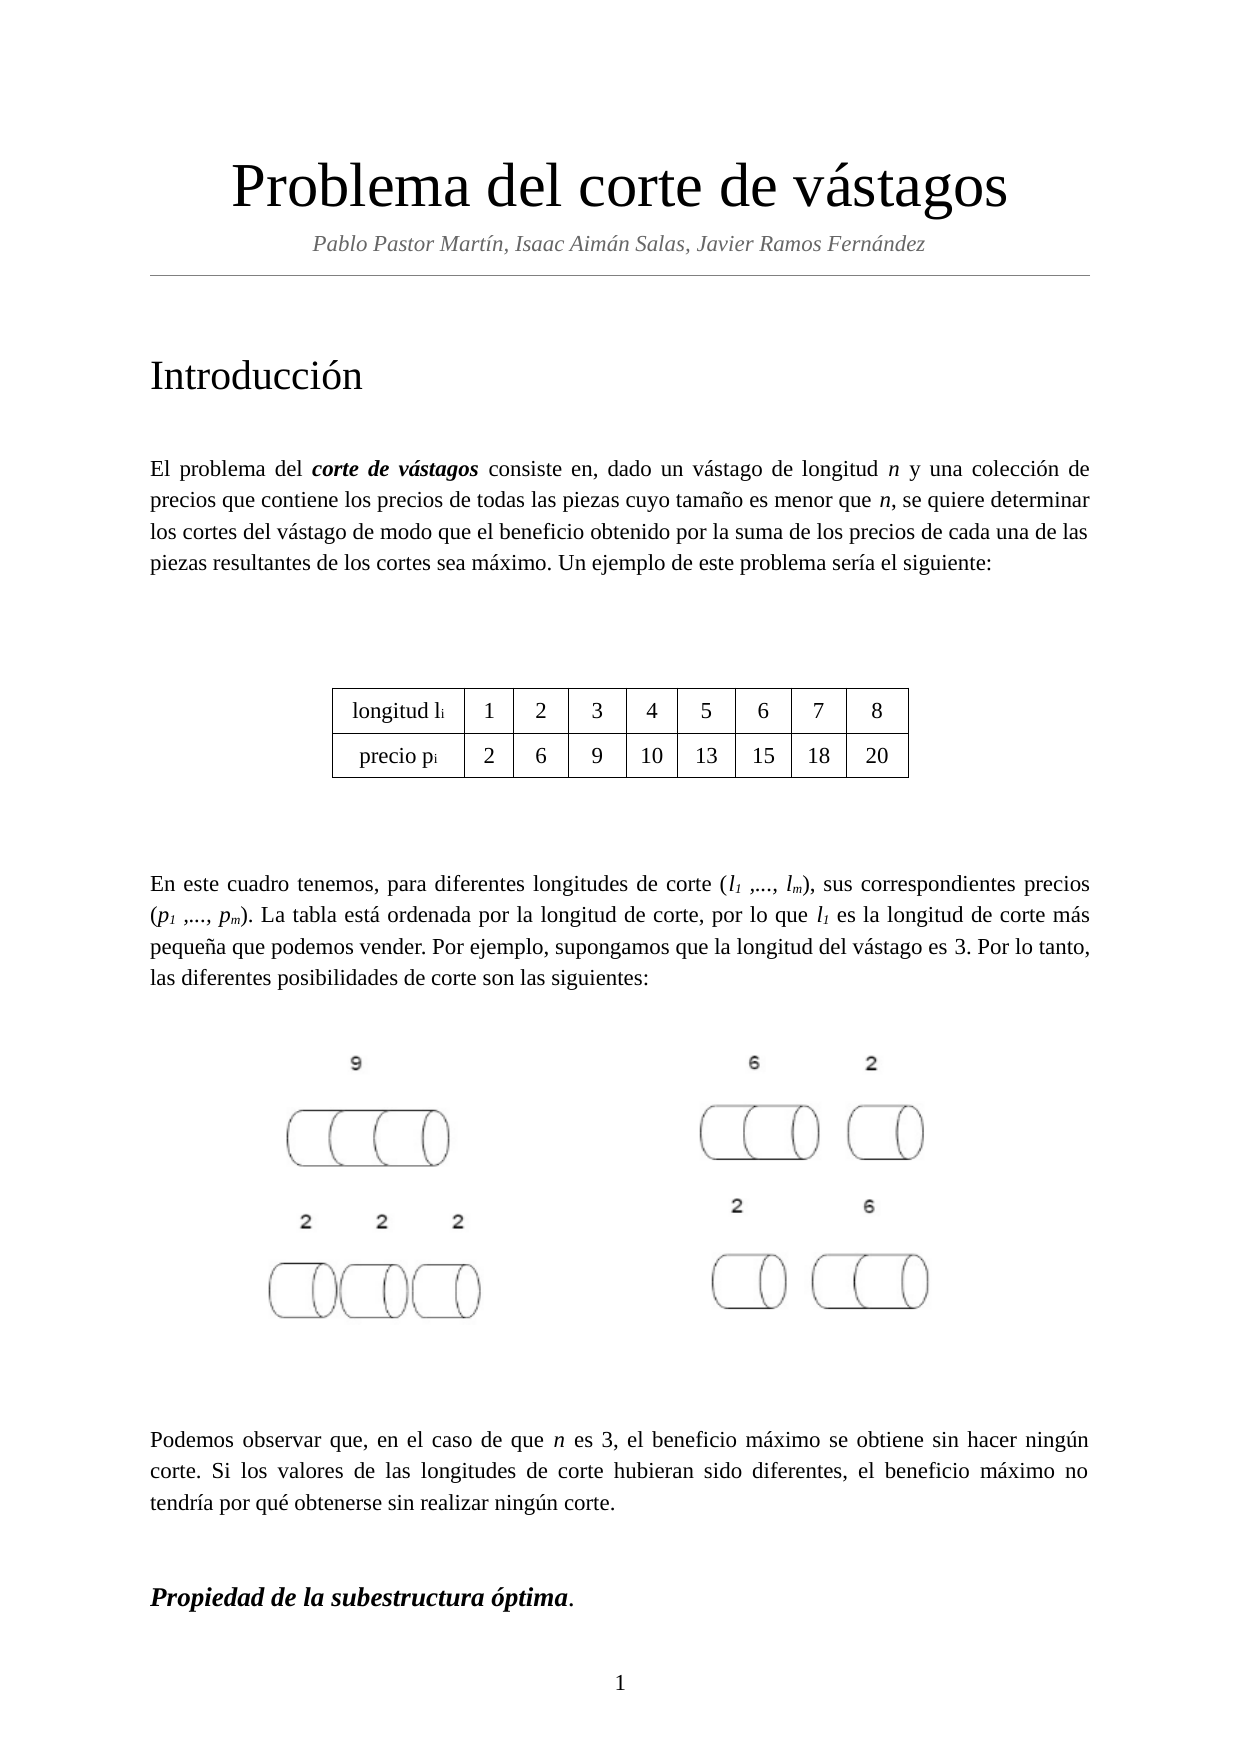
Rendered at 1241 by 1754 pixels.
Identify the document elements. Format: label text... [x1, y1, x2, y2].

text Introducción [150, 351, 1090, 399]
table_cell 6 [514, 734, 568, 777]
text El problema del corte de vástagos consiste en, dado un vástago de longitud n y una colección de precios que contiene los precios de todas las piezas cuyo tamaño es menor que n, se quiere determinar los cortes del vástago de modo que el beneficio obtenido por la suma de los precios de cada una de las piezas resultantes de los cortes sea máximo. Un ejemplo de este problema sería el siguiente: [150, 423, 1090, 576]
table_cell 13 [678, 734, 735, 777]
table_cell 18 [792, 734, 846, 777]
table_cell 15 [736, 734, 791, 777]
picture [184, 1015, 1021, 1350]
text Problema del corte de vástagos [150, 148, 1090, 219]
table_cell 2 [465, 734, 513, 777]
text Podemos observar que, en el caso de que n es 3, el beneficio máximo se obtiene sin hacer ningún corte. Si los valores de las longitudes de corte hubieran sido diferentes, el beneficio máximo no tendría por qué obtenerse sin realizar ningún corte. [150, 1426, 1090, 1515]
table_header 5 [678, 689, 735, 732]
table_header 1 [465, 689, 513, 732]
text En este cuadro tenemos, para diferentes longitudes de corte (l1 ,..., lm), sus correspondientes precios (p1 ,..., pm). La tabla está ordenada por la longitud de corte, por lo que l1 es la longitud de corte más pequeña que podemos vender. Por ejemplo, supongamos que la longitud del vástago es 3. Por lo tanto, las diferentes posibilidades de corte son las siguientes: [150, 870, 1090, 991]
table_header 7 [792, 689, 846, 732]
table_cell 10 [627, 734, 677, 777]
table_header 2 [514, 689, 568, 732]
table_cell precio pi [333, 734, 464, 777]
table_header 8 [847, 689, 908, 732]
table_header 3 [569, 689, 626, 732]
text Pablo Pastor Martín, Isaac Aimán Salas, Javier Ramos Fernández [150, 230, 1090, 257]
text Propiedad de la subestructura óptima. [150, 1581, 1090, 1612]
table_cell 9 [569, 734, 626, 777]
table_cell 20 [847, 734, 908, 777]
table_header 6 [736, 689, 791, 732]
table_header longitud li [333, 689, 464, 732]
table_header 4 [627, 689, 677, 732]
